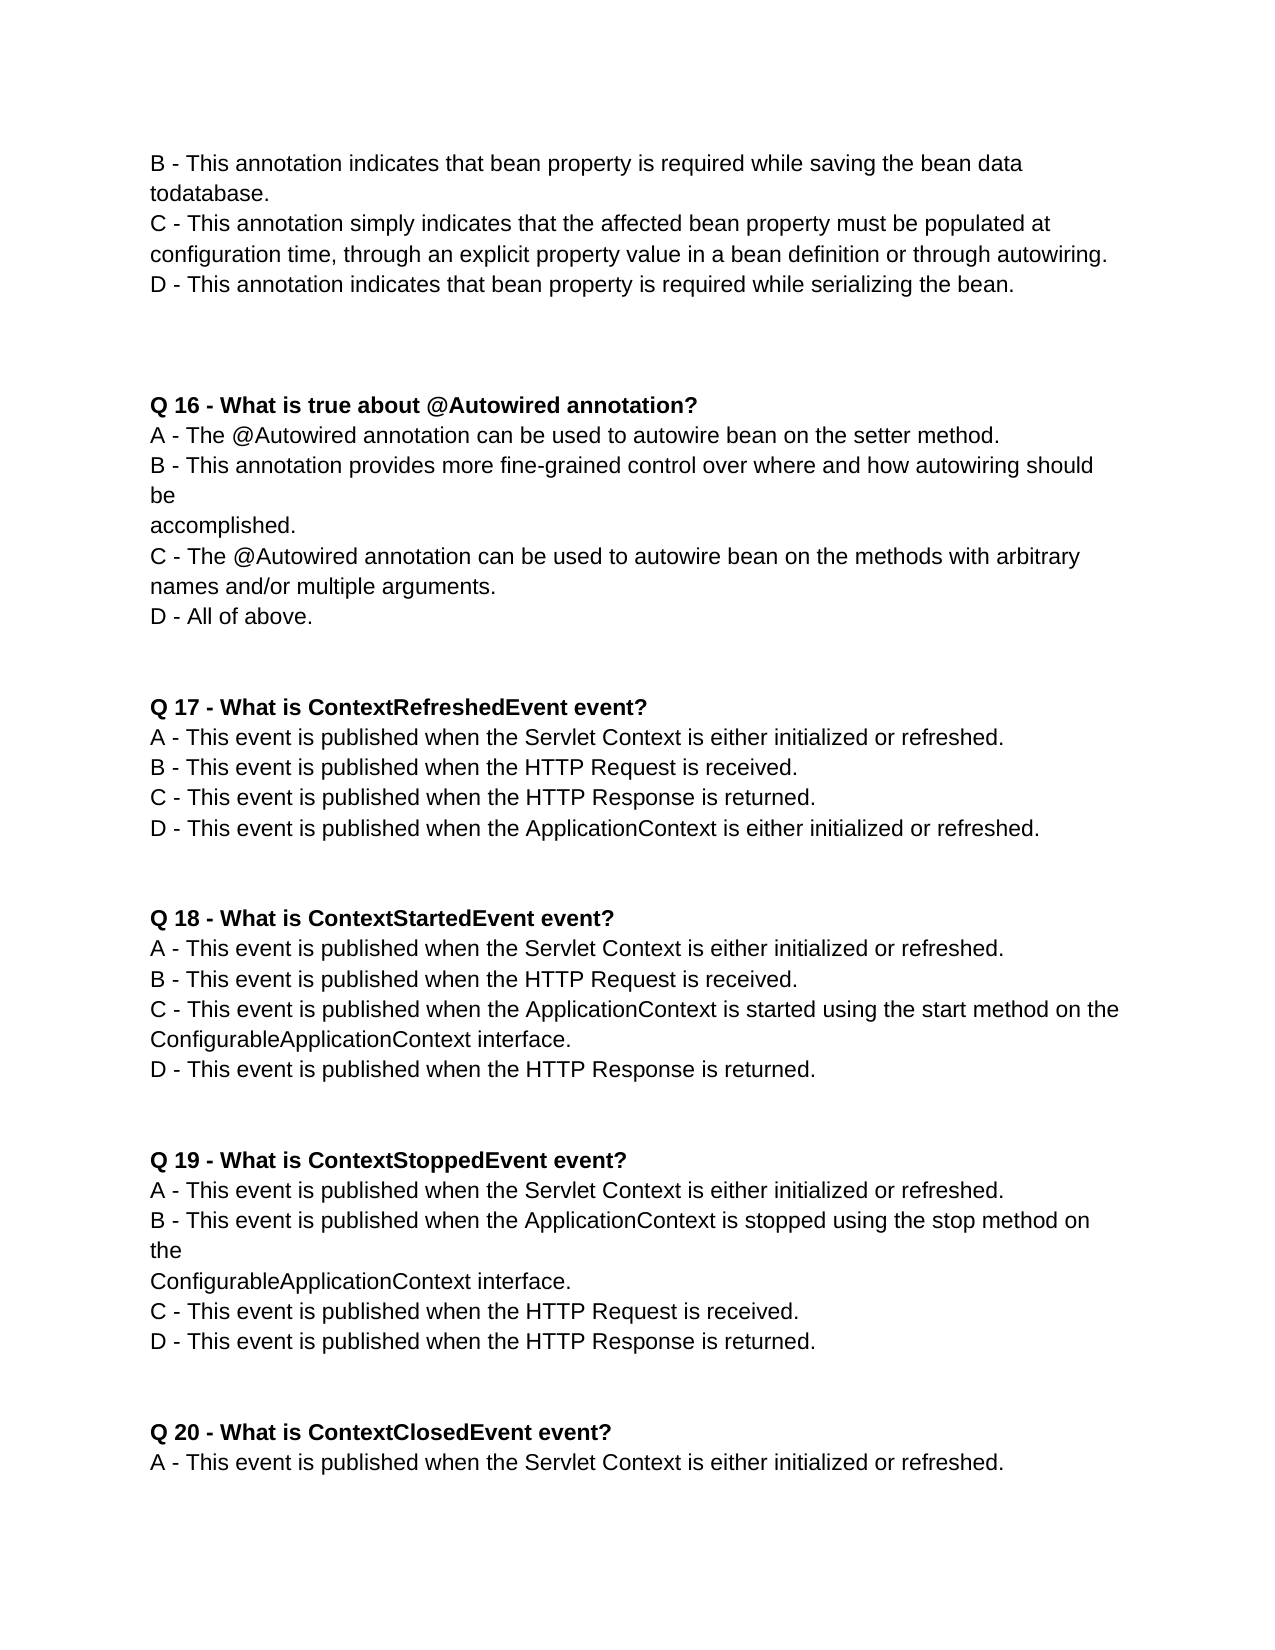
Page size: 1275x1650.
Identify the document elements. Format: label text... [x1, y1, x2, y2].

text Q 16 - What is true about @Autowired annotation? [150, 392, 1125, 418]
text accomplished. [150, 512, 1125, 539]
text A - This event is published when the Servlet Context is either initialized or refreshed. [150, 1177, 1125, 1203]
text Q 19 - What is ContextStoppedEvent event? [150, 1147, 1125, 1173]
text D - This annotation indicates that bean property is required while serializing the bean. [150, 271, 1125, 297]
text A - The @Autowired annotation can be used to autowire bean on the setter method. [150, 422, 1125, 448]
text C - This event is published when the ApplicationContext is started using the start method on the [150, 996, 1125, 1022]
text C - The @Autowired annotation can be used to autowire bean on the methods with arbitrary [150, 543, 1125, 569]
text B - This event is published when the ApplicationContext is stopped using the stop method on the [150, 1207, 1125, 1264]
text names and/or multiple arguments. [150, 573, 1125, 599]
text C - This annotation simply indicates that the affected bean property must be populated at [150, 210, 1125, 237]
text D - This event is published when the HTTP Response is returned. [150, 1056, 1125, 1083]
text D - All of above. [150, 603, 1125, 629]
text ConfigurableApplicationContext interface. [150, 1268, 1125, 1294]
text B - This event is published when the HTTP Request is received. [150, 966, 1125, 992]
text D - This event is published when the HTTP Response is returned. [150, 1328, 1125, 1354]
text configuration time, through an explicit property value in a bean definition or through autowiring. [150, 241, 1125, 267]
text A - This event is published when the Servlet Context is either initialized or refreshed. [150, 724, 1125, 750]
text ConfigurableApplicationContext interface. [150, 1026, 1125, 1052]
text C - This event is published when the HTTP Response is returned. [150, 784, 1125, 811]
text D - This event is published when the ApplicationContext is either initialized or refreshed. [150, 814, 1125, 841]
text Q 18 - What is ContextStartedEvent event? [150, 905, 1125, 932]
text A - This event is published when the Servlet Context is either initialized or refreshed. [150, 1449, 1125, 1475]
text C - This event is published when the HTTP Request is received. [150, 1298, 1125, 1324]
text B - This event is published when the HTTP Request is received. [150, 754, 1125, 781]
text B - This annotation indicates that bean property is required while saving the bean data todatabase. [150, 150, 1125, 207]
text A - This event is published when the Servlet Context is either initialized or refreshed. [150, 935, 1125, 962]
text B - This annotation provides more fine-grained control over where and how autowiring should be [150, 452, 1125, 509]
text Q 20 - What is ContextClosedEvent event? [150, 1419, 1125, 1445]
text Q 17 - What is ContextRefreshedEvent event? [150, 694, 1125, 720]
